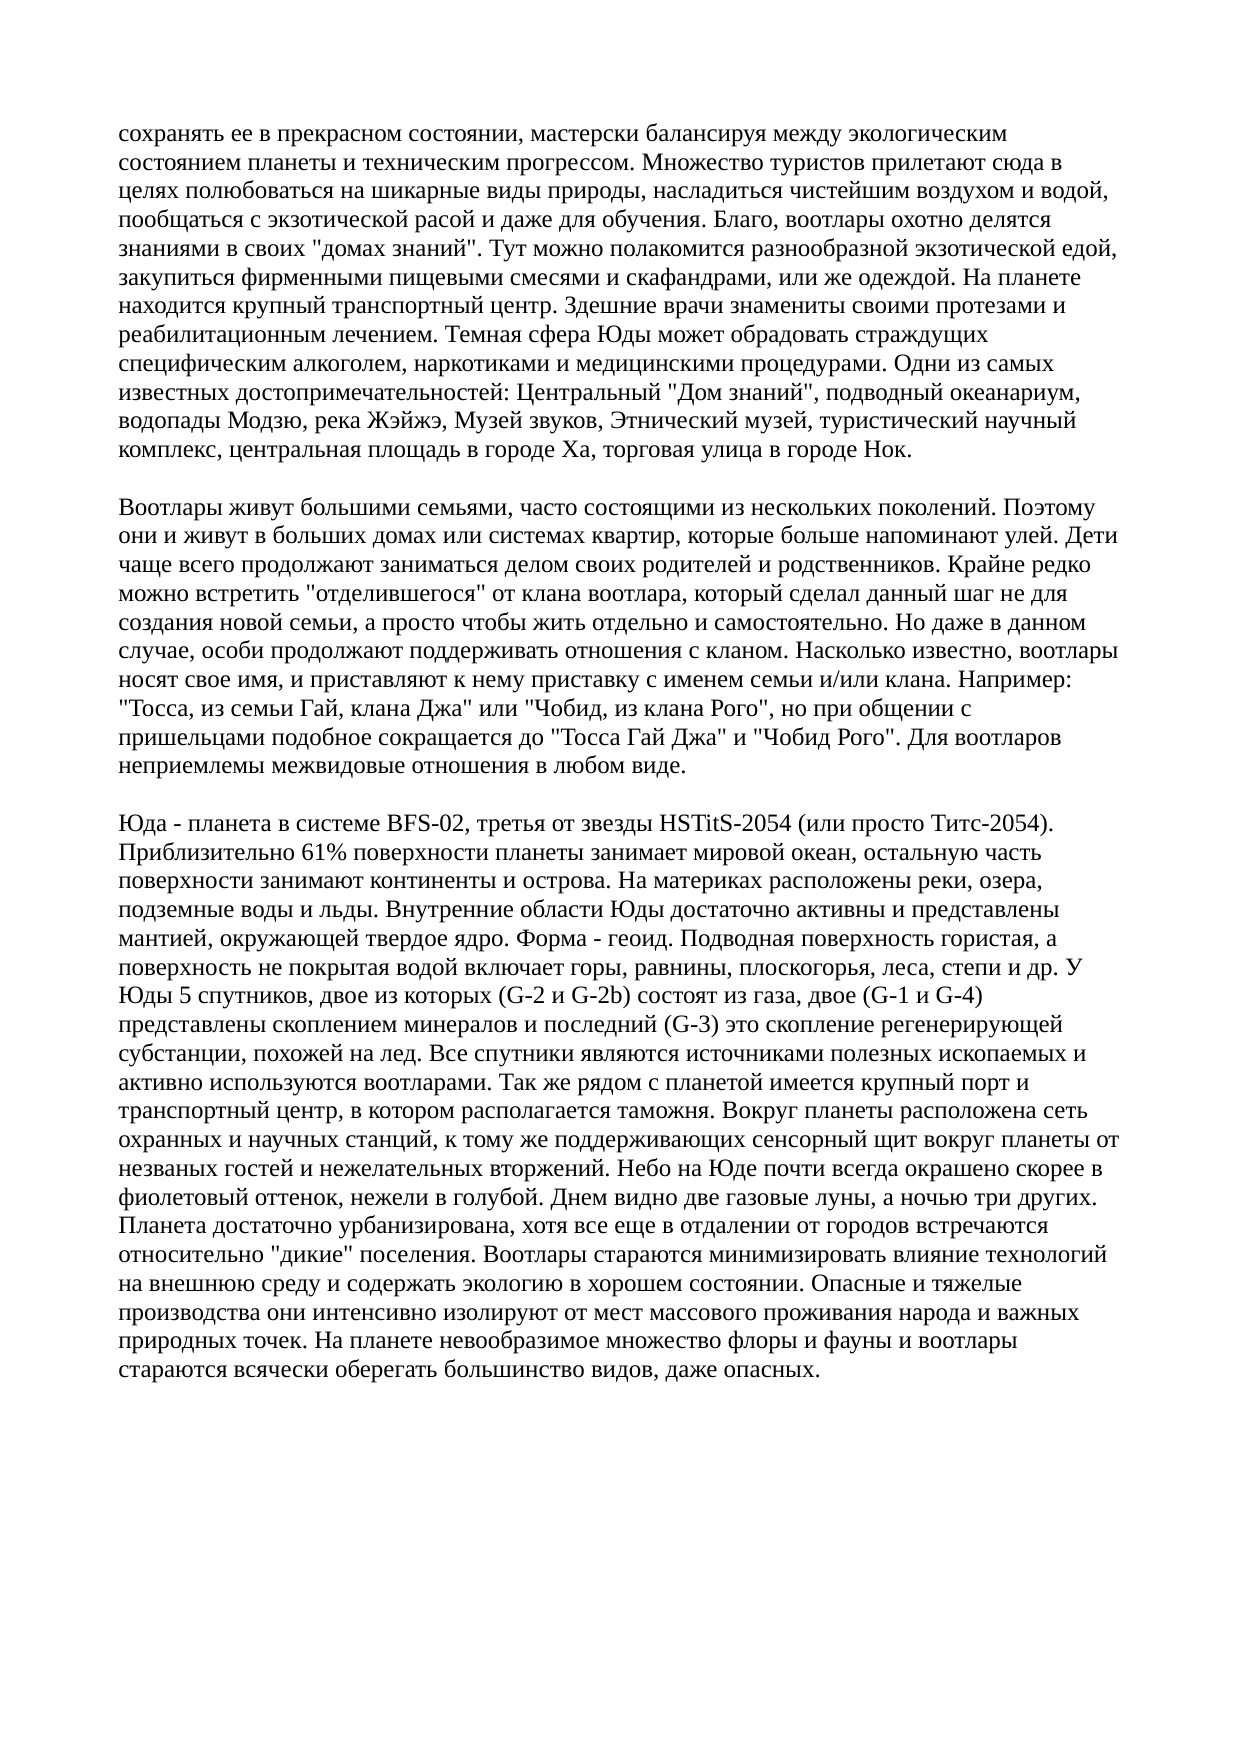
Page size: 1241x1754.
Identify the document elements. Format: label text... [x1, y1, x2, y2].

text сохранять ее в прекрасном состоянии, мастерски балансируя между экологическим состоянием планеты и техническим прогрессом. Множество туристов прилетают сюда в целях полюбоваться на шикарные виды природы, насладиться чистейшим воздухом и водой, пообщаться с экзотической расой и даже для обучения. Благо, воотлары охотно делятся знаниями в своих "домах знаний". Тут можно полакомится разнообразной экзотической едой, закупиться фирменными пищевыми смесями и скафандрами, или же одеждой. На планете находится крупный транспортный центр. Здешние врачи знамениты своими протезами и реабилитационным лечением. Темная сфера Юды может обрадовать страждущих специфическим алкоголем, наркотиками и медицинскими процедурами. Одни из самых известных достопримечательностей: Центральный "Дом знаний", подводный океанариум, водопады Модзю, река Жэйжэ, Музей звуков, Этнический музей, туристический научный комплекс, центральная площадь в городе Ха, торговая улица в городе Нок. [118, 118, 1122, 463]
text Воотлары живут большими семьями, часто состоящими из нескольких поколений. Поэтому они и живут в больших домах или системах квартир, которые больше напоминают улей. Дети чаще всего продолжают заниматься делом своих родителей и родственников. Крайне редко можно встретить "отделившегося" от клана воотлара, который сделал данный шаг не для создания новой семьи, а просто чтобы жить отдельно и самостоятельно. Но даже в данном случае, особи продолжают поддерживать отношения с кланом. Насколько известно, воотлары носят свое имя, и приставляют к нему приставку с именем семьи и/или клана. Например: "Тосса, из семьи Гай, клана Джа" или "Чобид, из клана Рого", но при общении с пришельцами подобное сокращается до "Тосса Гай Джа" и "Чобид Рого". Для воотларов неприемлемы межвидовые отношения в любом виде. [118, 492, 1122, 779]
text Юда - планета в системе BFS-02, третья от звезды HSTitS-2054 (или просто Титс-2054). Приблизительно 61% поверхности планеты занимает мировой океан, остальную часть поверхности занимают континенты и острова. На материках расположены реки, озера, подземные воды и льды. Внутренние области Юды достаточно активны и представлены мантией, окружающей твердое ядро. Форма - геоид. Подводная поверхность гористая, а поверхность не покрытая водой включает горы, равнины, плоскогорья, леса, степи и др. У Юды 5 спутников, двое из которых (G-2 и G-2b) состоят из газа, двое (G-1 и G-4) представлены скоплением минералов и последний (G-3) это скопление регенерирующей субстанции, похожей на лед. Все спутники являются источниками полезных ископаемых и активно используются воотларами. Так же рядом с планетой имеется крупный порт и транспортный центр, в котором располагается таможня. Вокруг планеты расположена сеть охранных и научных станций, к тому же поддерживающих сенсорный щит вокруг планеты от незваных гостей и нежелательных вторжений. Небо на Юде почти всегда окрашено скорее в фиолетовый оттенок, нежели в голубой. Днем видно две газовые луны, а ночью три других. Планета достаточно урбанизирована, хотя все еще в отдалении от городов встречаются относительно "дикие" поселения. Воотлары стараются минимизировать влияние технологий на внешнюю среду и содержать экологию в хорошем состоянии. Опасные и тяжелые производства они интенсивно изолируют от мест массового проживания народа и важных природных точек. На планете невообразимое множество флоры и фауны и воотлары стараются всячески оберегать большинство видов, даже опасных. [118, 808, 1122, 1383]
